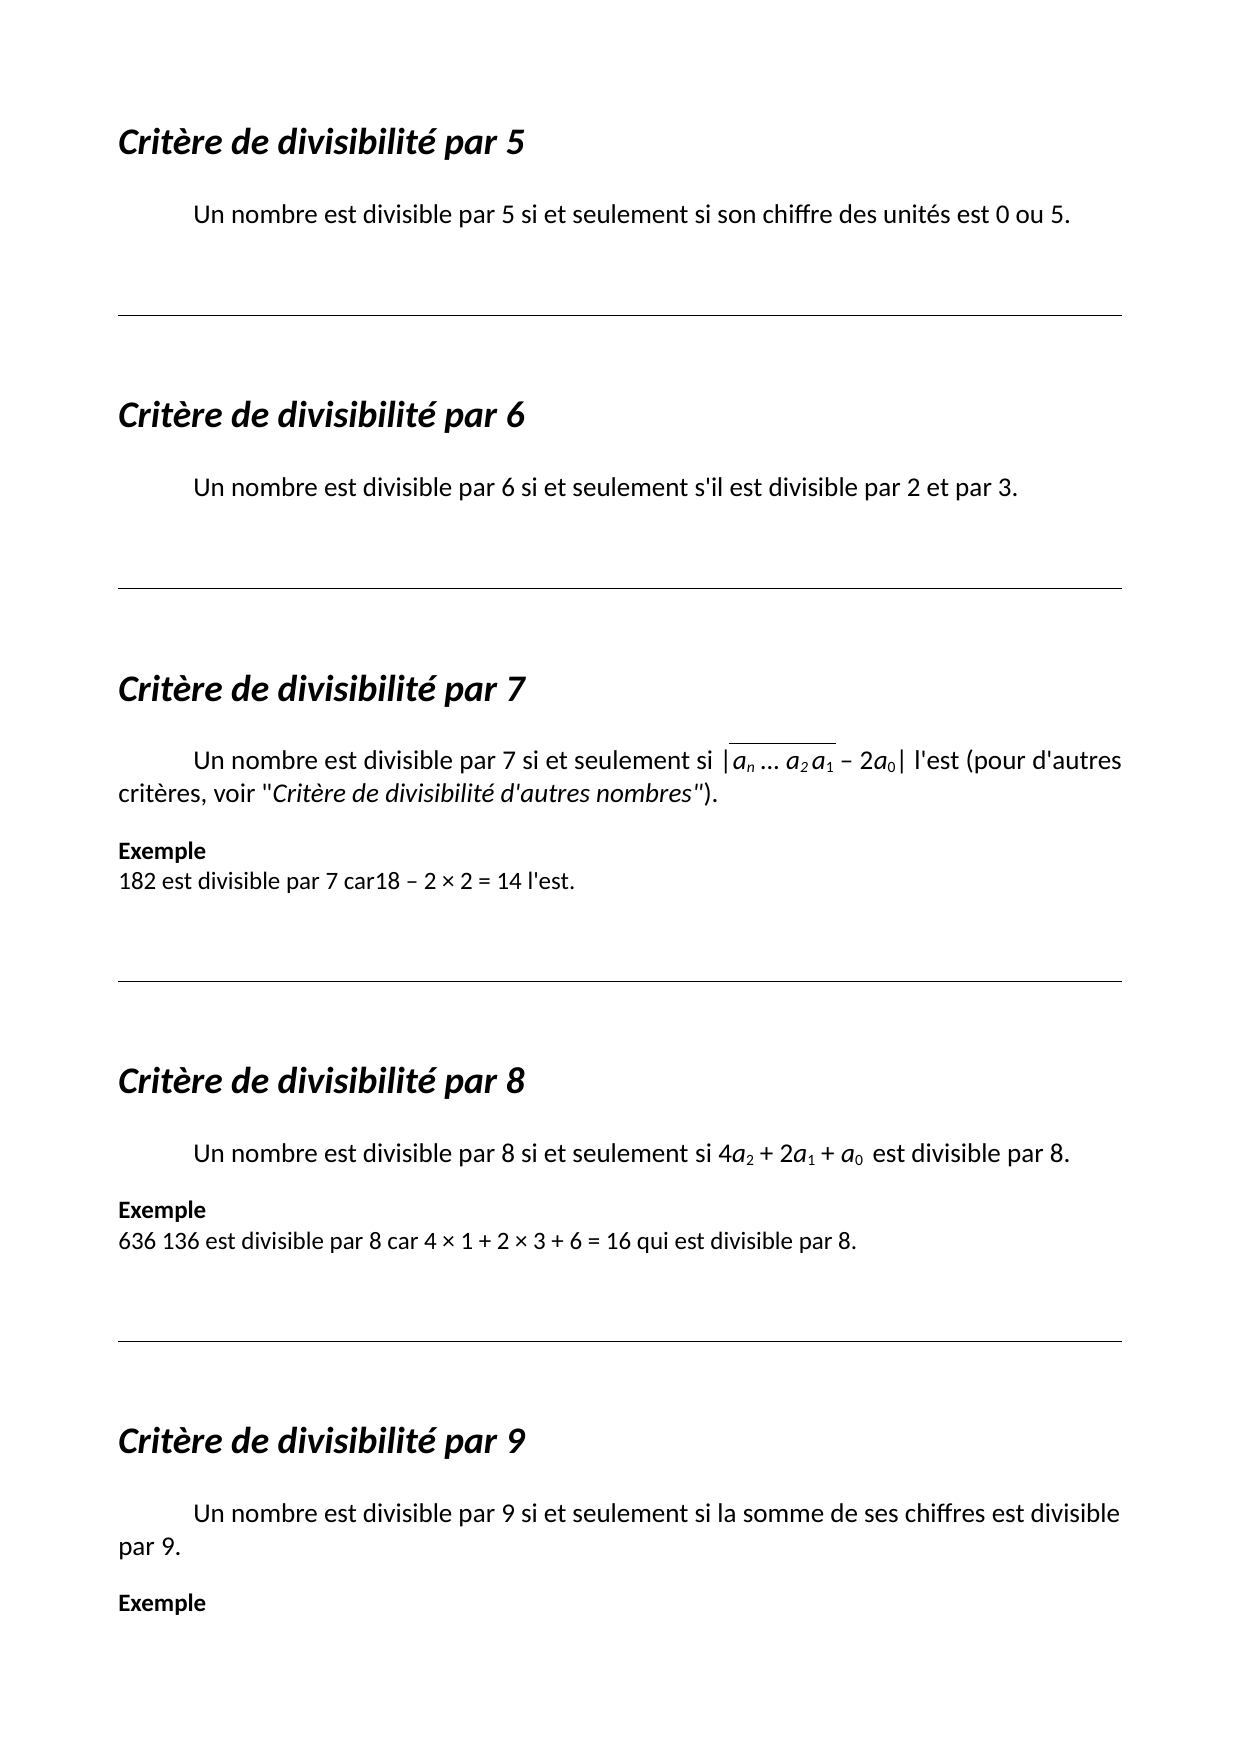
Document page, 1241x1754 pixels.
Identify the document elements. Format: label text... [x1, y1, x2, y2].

text Un nombre est divisible par 8 si et seulement si 4a2 + 2a1 + a0 est divisible par 8. [118, 1136, 1122, 1169]
text Critère de divisibilité par 9 [118, 1417, 1122, 1463]
text Un nombre est divisible par 7 si et seulement si |an … a2 a1 – 2a0| l'est (pour d'autres critères, voir "Critère de divisibilité d'autres nombres"). [118, 743, 1122, 809]
text Critère de divisibilité par 5 [118, 118, 1122, 164]
text Exemple [118, 835, 1122, 865]
text Exemple [118, 1587, 1122, 1618]
text Un nombre est divisible par 9 si et seulement si la somme de ses chiffres est divisible par 9. [118, 1496, 1122, 1562]
text 182 est divisible par 7 car18 – 2 × 2 = 14 l'est. [118, 865, 1122, 896]
text 636 136 est divisible par 8 car 4 × 1 + 2 × 3 + 6 = 16 qui est divisible par 8. [118, 1225, 1122, 1256]
text Critère de divisibilité par 8 [118, 1057, 1122, 1103]
text Critère de divisibilité par 7 [118, 664, 1122, 710]
text Un nombre est divisible par 5 si et seulement si son chiffre des unités est 0 ou 5. [118, 197, 1122, 230]
text Un nombre est divisible par 6 si et seulement s'il est divisible par 2 et par 3. [118, 470, 1122, 503]
text Exemple [118, 1194, 1122, 1225]
text Critère de divisibilité par 6 [118, 391, 1122, 437]
